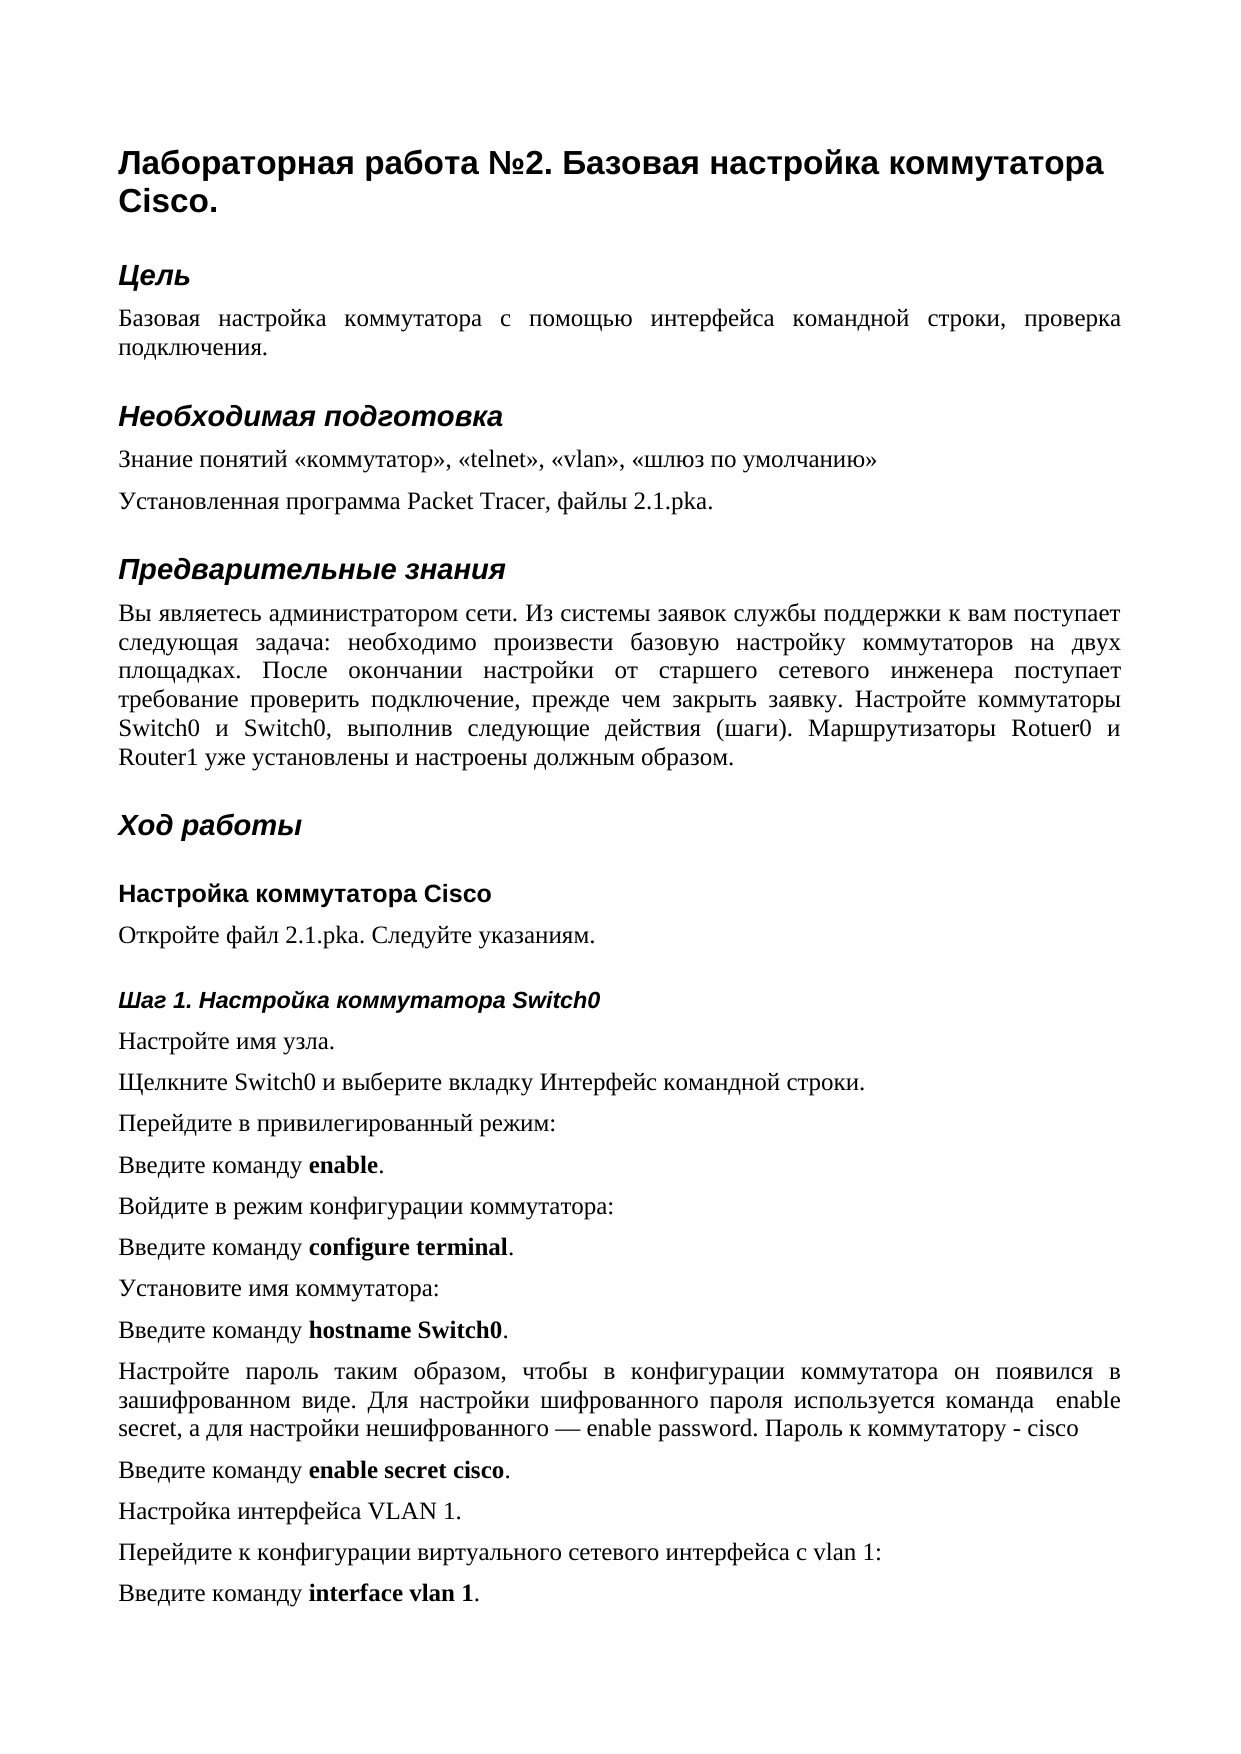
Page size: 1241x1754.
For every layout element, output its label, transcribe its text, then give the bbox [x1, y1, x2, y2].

text Установите имя коммутатора: [118, 1273, 1122, 1302]
text Настройте имя узла. [118, 1026, 1122, 1055]
text Введите команду enable. [118, 1150, 1122, 1178]
text Введите команду enable secret cisco. [118, 1455, 1122, 1483]
text Базовая настройка коммутатора с помощью интерфейса командной строки, проверка подключения. [118, 303, 1122, 361]
text Перейдите к конфигурации виртуального сетевого интерфейса с vlan 1: [118, 1537, 1122, 1566]
text Установленная программа Packet Tracer, файлы 2.1.pka. [118, 486, 1122, 514]
subtitle Ход работы [118, 808, 1122, 842]
text Вы являетесь администратором сети. Из системы заявок службы поддержки к вам поступает следующая задача: необходимо произвести базовую настройку коммутаторов на двух площадках. После окончании настройки от старшего сетевого инженера поступает требование проверить подключение, прежде чем закрыть заявку. Настройте коммутаторы Switch0 и Switch0, выполнив следующие действия (шаги). Маршрутизаторы Rotuer0 и Router1 уже установлены и настроены должным образом. [118, 598, 1122, 771]
subtitle Необходимая подготовка [118, 398, 1122, 432]
text Введите команду configure terminal. [118, 1232, 1122, 1261]
text Введите команду hostname Switch0. [118, 1315, 1122, 1343]
text Настройка интерфейса VLAN 1. [118, 1496, 1122, 1525]
text Откройте файл 2.1.pka. Следуйте указаниям. [118, 920, 1122, 949]
text Войдите в режим конфигурации коммутатора: [118, 1191, 1122, 1220]
text Введите команду interface vlan 1. [118, 1578, 1122, 1607]
text Перейдите в привилегированный режим: [118, 1108, 1122, 1137]
subtitle Шаг 1. Настройка коммутатора Switch0 [118, 987, 1122, 1013]
text Настройте пароль таким образом, чтобы в конфигурации коммутатора он появился в зашифрованном виде. Для настройки шифрованного пароля используется команда enable secret, а для настройки нешифрованного — enable password. Пароль к коммутатору - cisco [118, 1356, 1122, 1442]
text Щелкните Switch0 и выберите вкладку Интерфейс командной строки. [118, 1067, 1122, 1096]
subtitle Цель [118, 257, 1122, 291]
subtitle Лабораторная работа №2. Базовая настройка коммутатора Cisco. [118, 143, 1122, 220]
subtitle Предварительные знания [118, 552, 1122, 586]
text Знание понятий «коммутатор», «telnet», «vlan», «шлюз по умолчанию» [118, 444, 1122, 473]
subtitle Настройка коммутатора Cisco [118, 879, 1122, 908]
